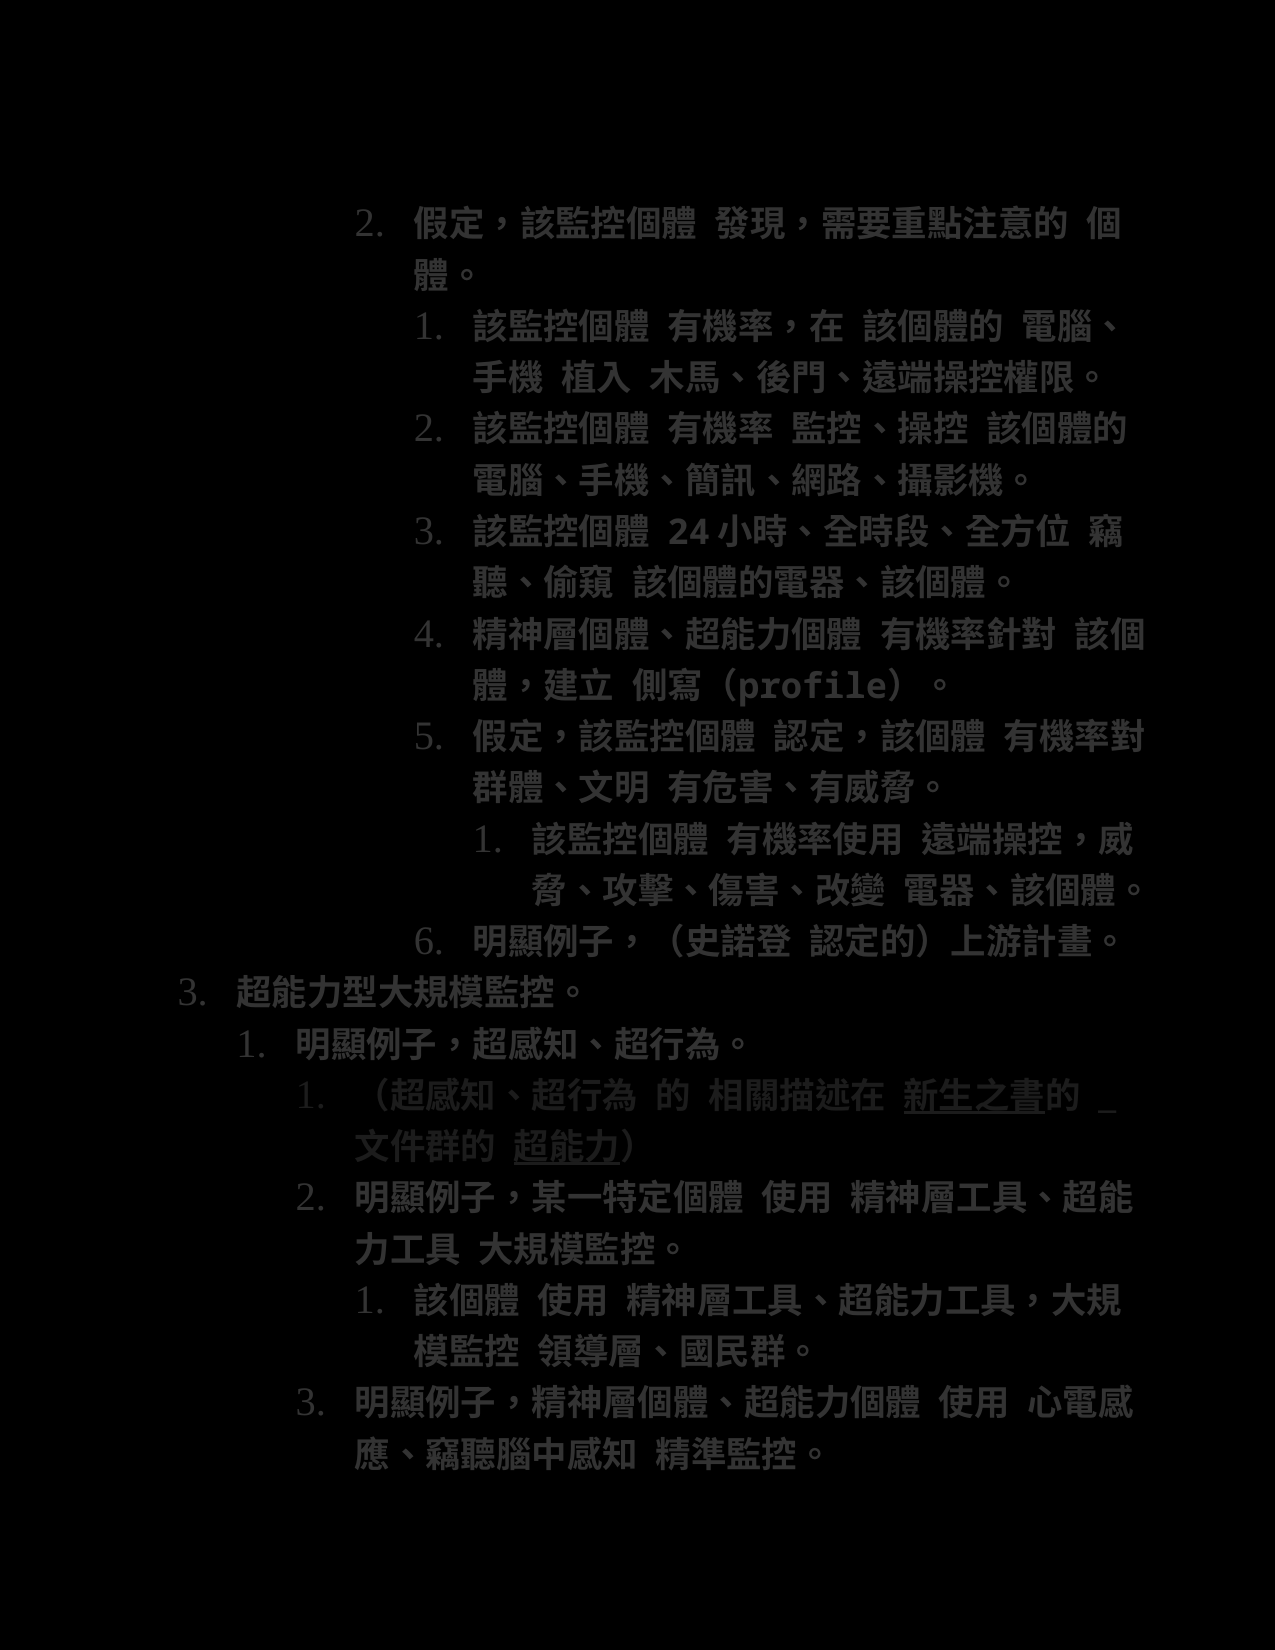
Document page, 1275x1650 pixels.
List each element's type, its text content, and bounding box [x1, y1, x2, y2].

list （超感知、超行為 的 相關描述在 新生之書的 _ 文件群的 超能力） [295, 1067, 1157, 1170]
list 明顯例子，某一特定個體 使用 精神層工具、超能力工具 大規模監控。 [295, 1170, 1157, 1272]
list 該個體 使用 精神層工具、超能力工具，大規模監控 領導層、國民群。 [354, 1272, 1157, 1375]
list 假定，該監控個體 認定，該個體 有機率對 群體、文明 有危害、有威脅。 [413, 708, 1157, 811]
list 該監控個體 有機率，在 該個體的 電腦、手機 植入 木馬、後門、遠端操控權限。 [413, 298, 1157, 401]
list 明顯例子，超感知、超行為。 [236, 1016, 1157, 1067]
list 超能力型大規模監控。 [177, 965, 1157, 1016]
list 明顯例子，精神層個體、超能力個體 使用 心電感應、竊聽腦中感知 精準監控。 [295, 1375, 1157, 1477]
list 明顯例子，（史諾登 認定的）上游計畫。 [413, 913, 1157, 965]
list 該監控個體 有機率使用 遠端操控，威脅、攻擊、傷害、改變 電器、該個體。 [472, 811, 1157, 913]
list 精神層個體、超能力個體 有機率針對 該個體，建立 側寫（profile）。 [413, 606, 1157, 708]
list 該監控個體 有機率 監控、操控 該個體的 電腦、手機、簡訊、網路、攝影機。 [413, 401, 1157, 503]
list 假定，該監控個體 發現，需要重點注意的 個體。 [354, 196, 1157, 298]
list 該監控個體 24小時、全時段、全方位 竊聽、偷窺 該個體的電器、該個體。 [413, 503, 1157, 606]
